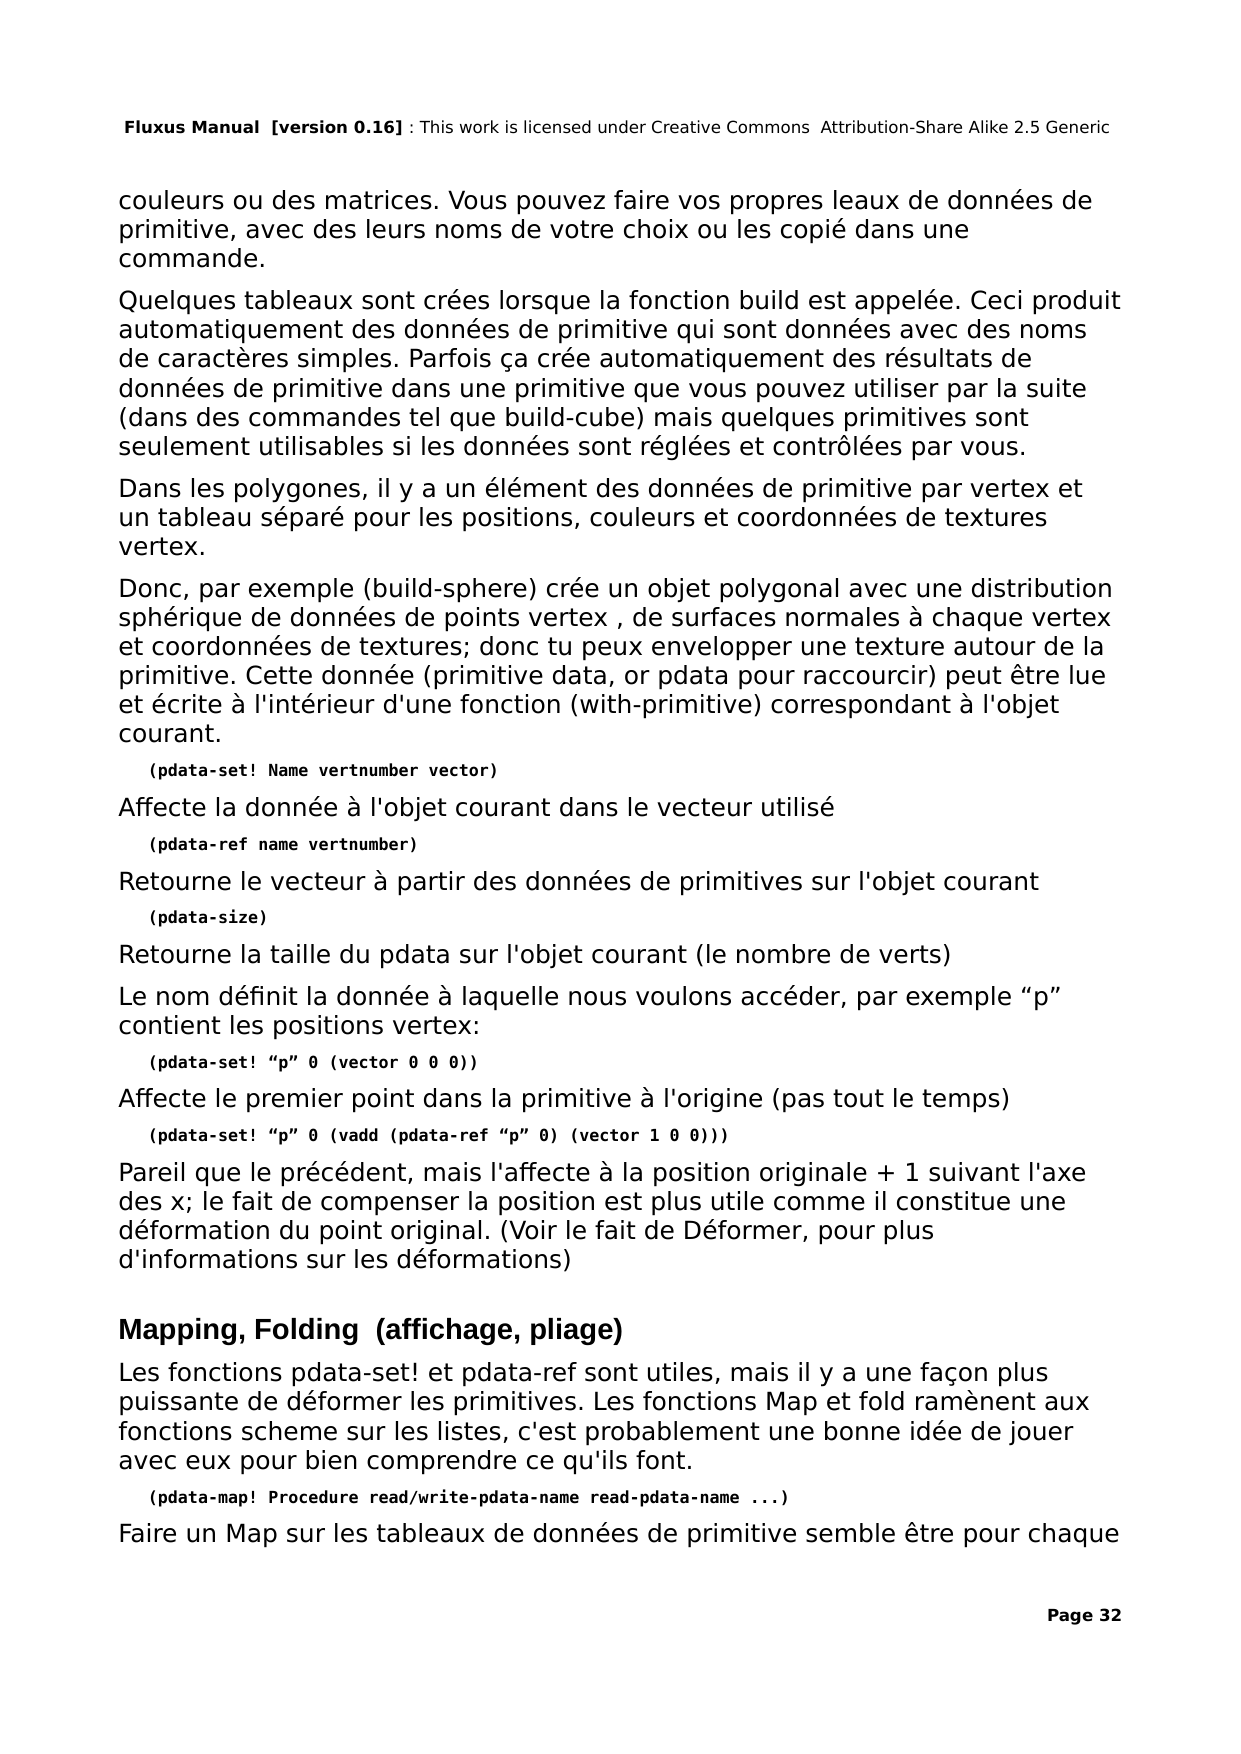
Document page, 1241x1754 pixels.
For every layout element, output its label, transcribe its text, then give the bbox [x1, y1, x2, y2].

text (pdata-set! “p” 0 (vadd (pdata-ref “p” 0) (vector 1 0 0))) [148, 1126, 1122, 1146]
text Les fonctions pdata-set! et pdata-ref sont utiles, mais il y a une façon plus puissante de déformer les primitives. Les fonctions Map et fold ramènent aux fonctions scheme sur les listes, c'est probablement une bonne idée de jouer avec eux pour bien comprendre ce qu'ils font. [118, 1358, 1122, 1475]
text Quelques tableaux sont crées lorsque la fonction build est appelée. Ceci produit automatiquement des données de primitive qui sont données avec des noms de caractères simples. Parfois ça crée automatiquement des résultats de données de primitive dans une primitive que vous pouvez utiliser par la suite (dans des commandes tel que build-cube) mais quelques primitives sont seulement utilisables si les données sont réglées et contrôlées par vous. [118, 286, 1122, 461]
text Affecte la donnée à l'objet courant dans le vecteur utilisé [118, 793, 1122, 822]
text (pdata-map! Procedure read/write-pdata-name read-pdata-name ...) [148, 1488, 1122, 1507]
text Donc, par exemple (build-sphere) crée un objet polygonal avec une distribution sphérique de données de points vertex , de surfaces normales à chaque vertex et coordonnées de textures; donc tu peux envelopper une texture autour de la primitive. Cette donnée (primitive data, or pdata pour raccourcir) peut être lue et écrite à l'intérieur d'une fonction (with-primitive) correspondant à l'objet courant. [118, 574, 1122, 749]
text Affecte le premier point dans la primitive à l'origine (pas tout le temps) [118, 1085, 1122, 1114]
text Retourne la taille du pdata sur l'objet courant (le nombre de verts) [118, 940, 1122, 969]
text couleurs ou des matrices. Vous pouvez faire vos propres leaux de données de primitive, avec des leurs noms de votre choix ou les copié dans une commande. [118, 186, 1122, 274]
text (pdata-size) [148, 908, 1122, 928]
text Dans les polygones, il y a un élément des données de primitive par vertex et un tableau séparé pour les positions, couleurs et coordonnées de textures vertex. [118, 474, 1122, 561]
text Retourne le vecteur à partir des données de primitives sur l'objet courant [118, 867, 1122, 896]
text Le nom définit la donnée à laquelle nous voulons accéder, par exemple “p” contient les positions vertex: [118, 982, 1122, 1040]
subtitle Mapping, Folding (affichage, pliage) [118, 1312, 1122, 1346]
text Pareil que le précédent, mais l'affecte à la position originale + 1 suivant l'axe des x; le fait de compenser la position est plus utile comme il constitue une déformation du point original. (Voir le fait de Déformer, pour plus d'informations sur les déformations) [118, 1158, 1122, 1275]
text (pdata-ref name vertnumber) [148, 835, 1122, 854]
text (pdata-set! “p” 0 (vector 0 0 0)) [148, 1053, 1122, 1072]
text Faire un Map sur les tableaux de données de primitive semble être pour chaque [118, 1519, 1122, 1549]
text (pdata-set! Name vertnumber vector) [148, 761, 1122, 781]
